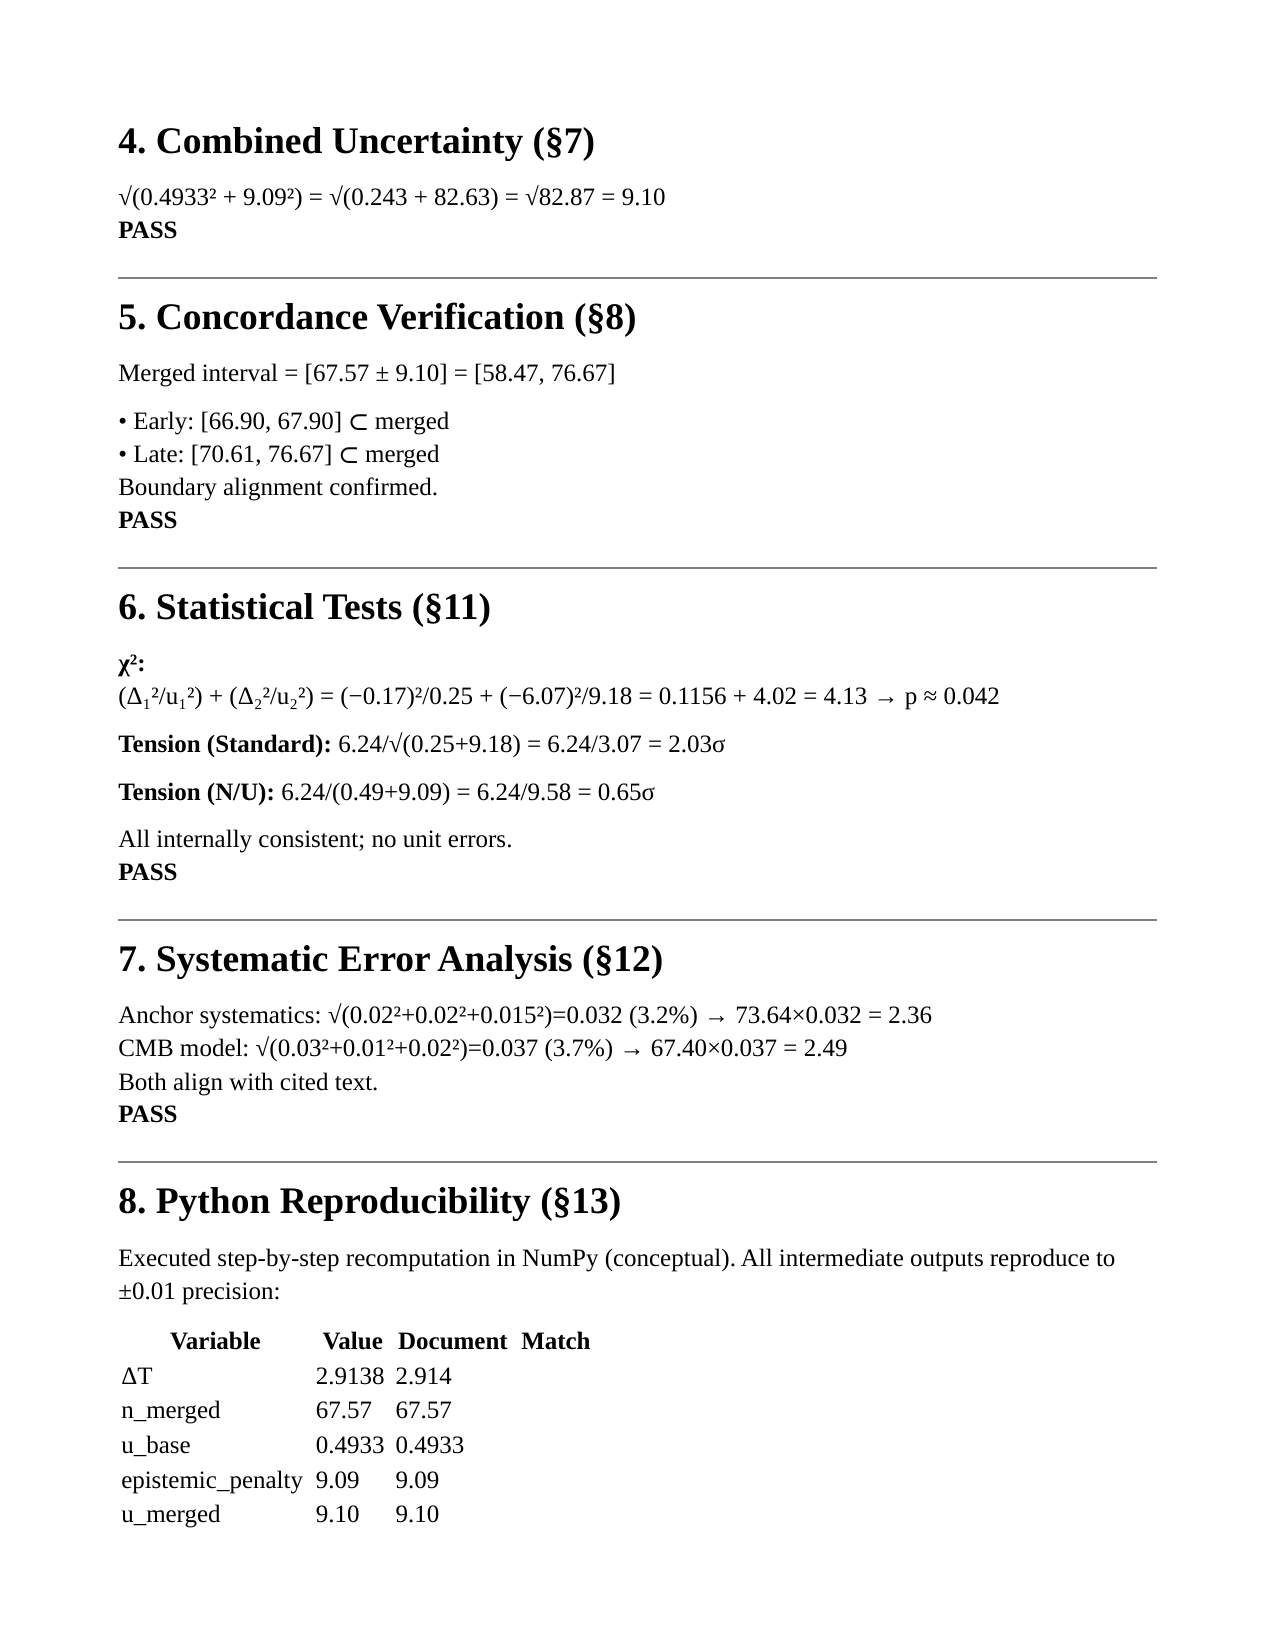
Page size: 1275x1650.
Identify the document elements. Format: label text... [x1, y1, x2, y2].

table_cell epistemic_penalty [118, 1462, 313, 1496]
table_cell 67.57 [313, 1393, 392, 1427]
table_cell 9.09 [313, 1462, 392, 1496]
text Tension (Standard): 6.24/√(0.25+9.18) = 6.24/3.07 = 2.03σ ✅ [118, 729, 1157, 758]
table_cell 9.09 [393, 1462, 513, 1496]
table_cell ✅ [513, 1427, 598, 1462]
subtitle 5. Concordance Verification (§8) [118, 294, 1157, 337]
subtitle 4. Combined Uncertainty (§7) [118, 118, 1157, 161]
text Executed step-by-step recomputation in NumPy (conceptual). All intermediate outputs reproduce to ±0.01 precision: [118, 1243, 1157, 1304]
table_header Value [313, 1324, 392, 1358]
text √(0.4933² + 9.09²) = √(0.243 + 82.63) = √82.87 = 9.10 ✅ PASS [118, 182, 1157, 244]
table_header Variable [118, 1324, 313, 1358]
table_cell u_base [118, 1427, 313, 1462]
table_cell ✅ [513, 1393, 598, 1427]
table_cell n_merged [118, 1393, 313, 1427]
table_cell 0.4933 [313, 1427, 392, 1462]
subtitle 7. Systematic Error Analysis (§12) [118, 936, 1157, 979]
table_cell 9.10 [313, 1496, 392, 1531]
table_header Match [513, 1324, 598, 1358]
table_cell ✅ [513, 1462, 598, 1496]
subtitle 6. Statistical Tests (§11) [118, 584, 1157, 627]
text All internally consistent; no unit errors. PASS [118, 824, 1157, 886]
table_cell 2.914 [393, 1358, 513, 1393]
table_header Document [393, 1324, 513, 1358]
table_cell 2.9138 [313, 1358, 392, 1393]
table_cell u_merged [118, 1496, 313, 1531]
table_cell 67.57 [393, 1393, 513, 1427]
text • Early: [66.90, 67.90] ⊂ merged ✅ • Late: [70.61, 76.67] ⊂ merged ✅ Boundary alignment confirmed. PASS [118, 406, 1157, 534]
table_cell 0.4933 [393, 1427, 513, 1462]
subtitle 8. Python Reproducibility (§13) [118, 1179, 1157, 1222]
text χ²: (Δ₁²/u₁²) + (Δ₂²/u₂²) = (−0.17)²/0.25 + (−6.07)²/9.18 = 0.1156 + 4.02 = 4.13 → p ≈ 0.042 ✅ [118, 648, 1157, 710]
text Merged interval = [67.57 ± 9.10] = [58.47, 76.67] [118, 358, 1157, 387]
table_cell ✅ [513, 1358, 598, 1393]
table_cell ✅ [513, 1496, 598, 1531]
text Tension (N/U): 6.24/(0.49+9.09) = 6.24/9.58 = 0.65σ ✅ [118, 777, 1157, 805]
table_cell ΔT [118, 1358, 313, 1393]
table_cell 9.10 [393, 1496, 513, 1531]
text Anchor systematics: √(0.02²+0.02²+0.015²)=0.032 (3.2%) → 73.64×0.032 = 2.36 ✅ CMB model: √(0.03²+0.01²+0.02²)=0.037 (3.7%) → 67.40×0.037 = 2.49 ✅ Both align with cited text. PASS [118, 1001, 1157, 1128]
